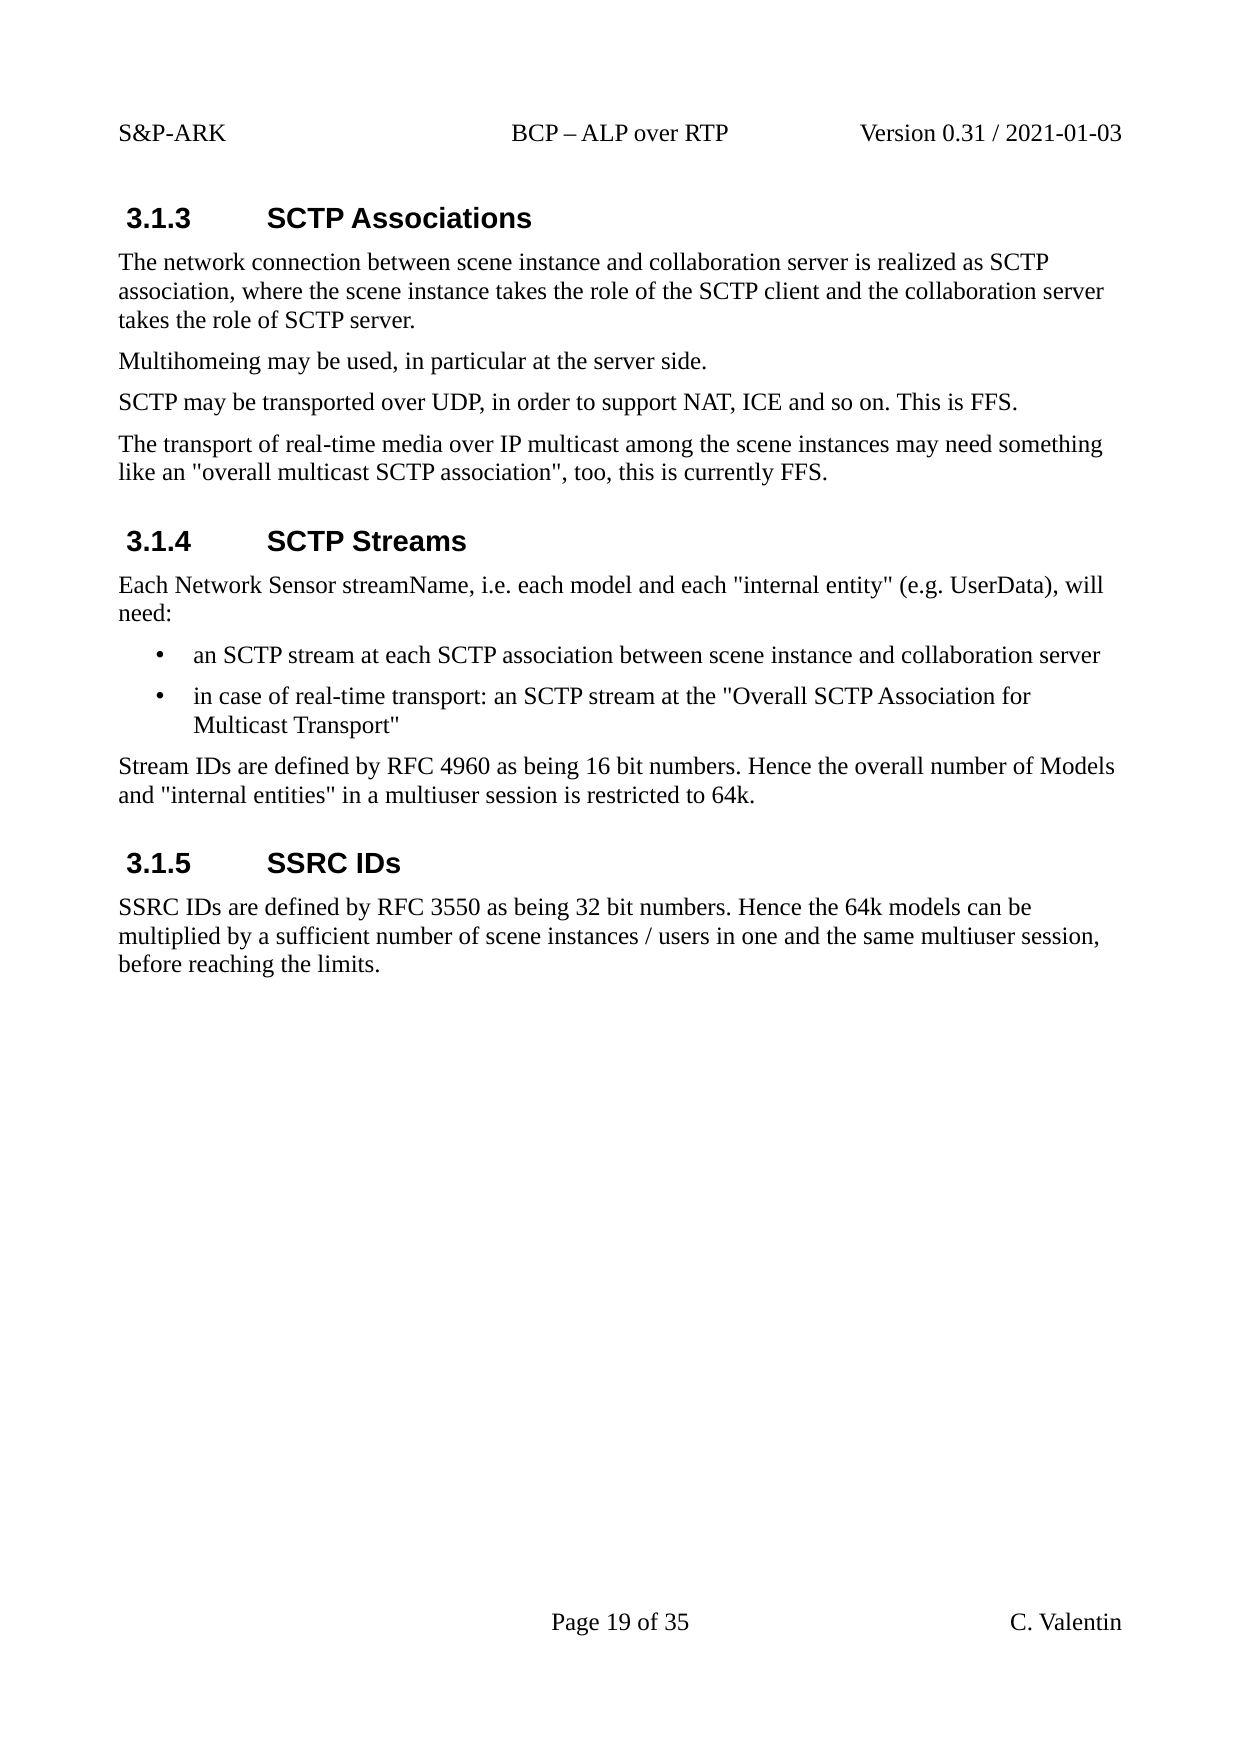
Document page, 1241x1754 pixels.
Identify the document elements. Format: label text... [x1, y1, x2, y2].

text The transport of real-time media over IP multicast among the scene instances may need something like an "overall multicast SCTP association", too, this is currently FFS. [118, 429, 1122, 486]
subtitle SCTP Associations [118, 201, 1122, 235]
text Stream IDs are defined by RFC 4960 as being 16 bit numbers. Hence the overall number of Models and "internal entities" in a multiuser session is restricted to 64k. [118, 751, 1122, 808]
text The network connection between scene instance and collaboration server is realized as SCTP association, where the scene instance takes the role of the SCTP client and the collaboration server takes the role of SCTP server. [118, 247, 1122, 334]
subtitle SCTP Streams [118, 524, 1122, 557]
subtitle SSRC IDs [118, 846, 1122, 879]
list in case of real-time transport: an SCTP stream at the "Overall SCTP Association for Multicast Transport" [156, 681, 1122, 738]
text Multihomeing may be used, in particular at the server side. [118, 346, 1122, 375]
text SSRC IDs are defined by RFC 3550 as being 32 bit numbers. Hence the 64k models can be multiplied by a sufficient number of scene instances / users in one and the same multiuser session, before reaching the limits. [118, 892, 1122, 978]
text SCTP may be transported over UDP, in order to support NAT, ICE and so on. This is FFS. [118, 387, 1122, 416]
list an SCTP stream at each SCTP association between scene instance and collaboration server [156, 640, 1122, 668]
text Each Network Sensor streamName, i.e. each model and each "internal entity" (e.g. UserData), will need: [118, 570, 1122, 627]
